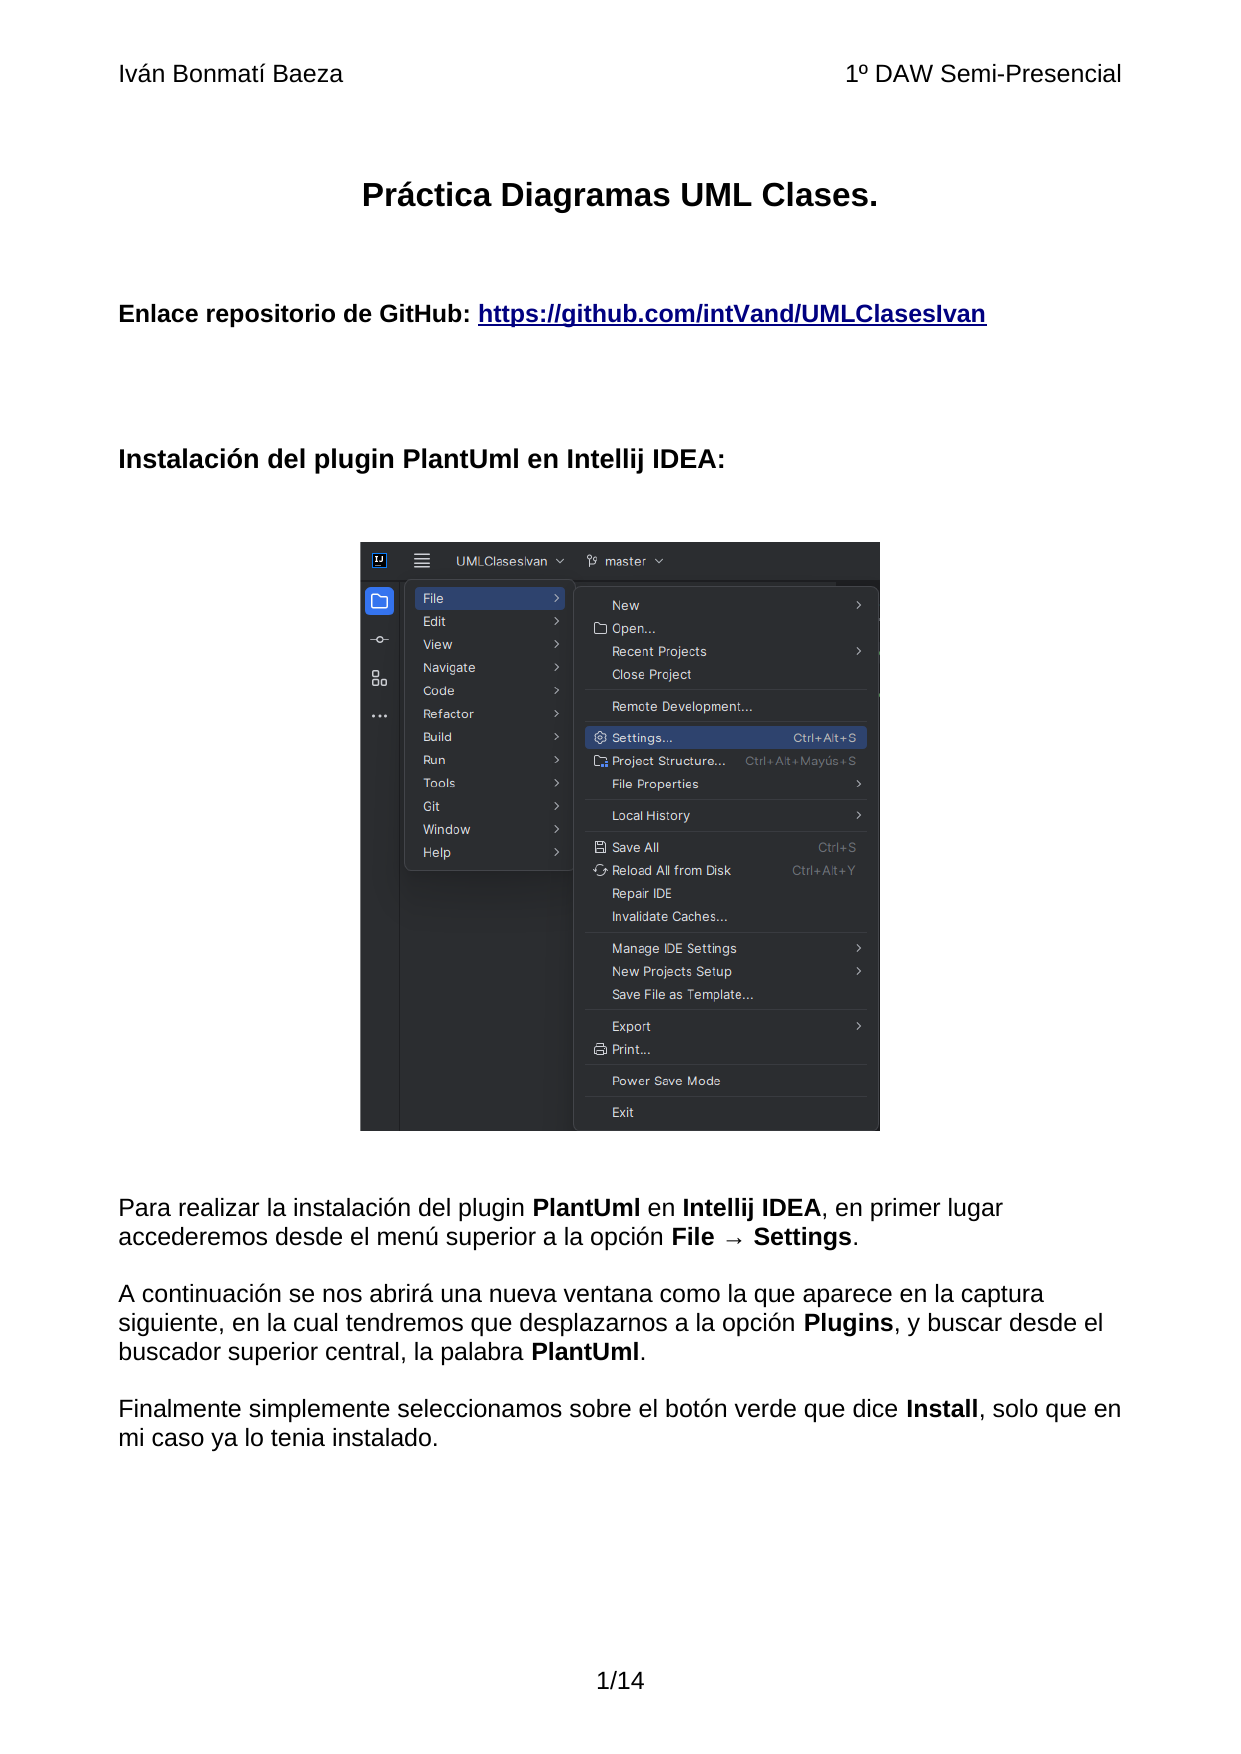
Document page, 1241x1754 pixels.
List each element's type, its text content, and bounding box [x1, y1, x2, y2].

text Para realizar la instalación del plugin PlantUml en Intellij IDEA, en primer lugar accederemos desde el menú superior a la opción File → Settings. [118, 1193, 1122, 1251]
text Práctica Diagramas UML Clases. [118, 175, 1122, 213]
text Instalación del plugin PlantUml en Intellij IDEA: [118, 443, 1122, 474]
text Enlace repositorio de GitHub: https://github.com/intVand/UMLClasesIvan [118, 299, 1122, 328]
text Finalmente simplemente seleccionamos sobre el botón verde que dice Install, solo que en mi caso ya lo tenia instalado. [118, 1394, 1122, 1452]
text A continuación se nos abrirá una nueva ventana como la que aparece en la captura siguiente, en la cual tendremos que desplazarnos a la opción Plugins, y buscar desde el buscador superior central, la palabra PlantUml. [118, 1279, 1122, 1366]
picture [360, 542, 880, 1131]
